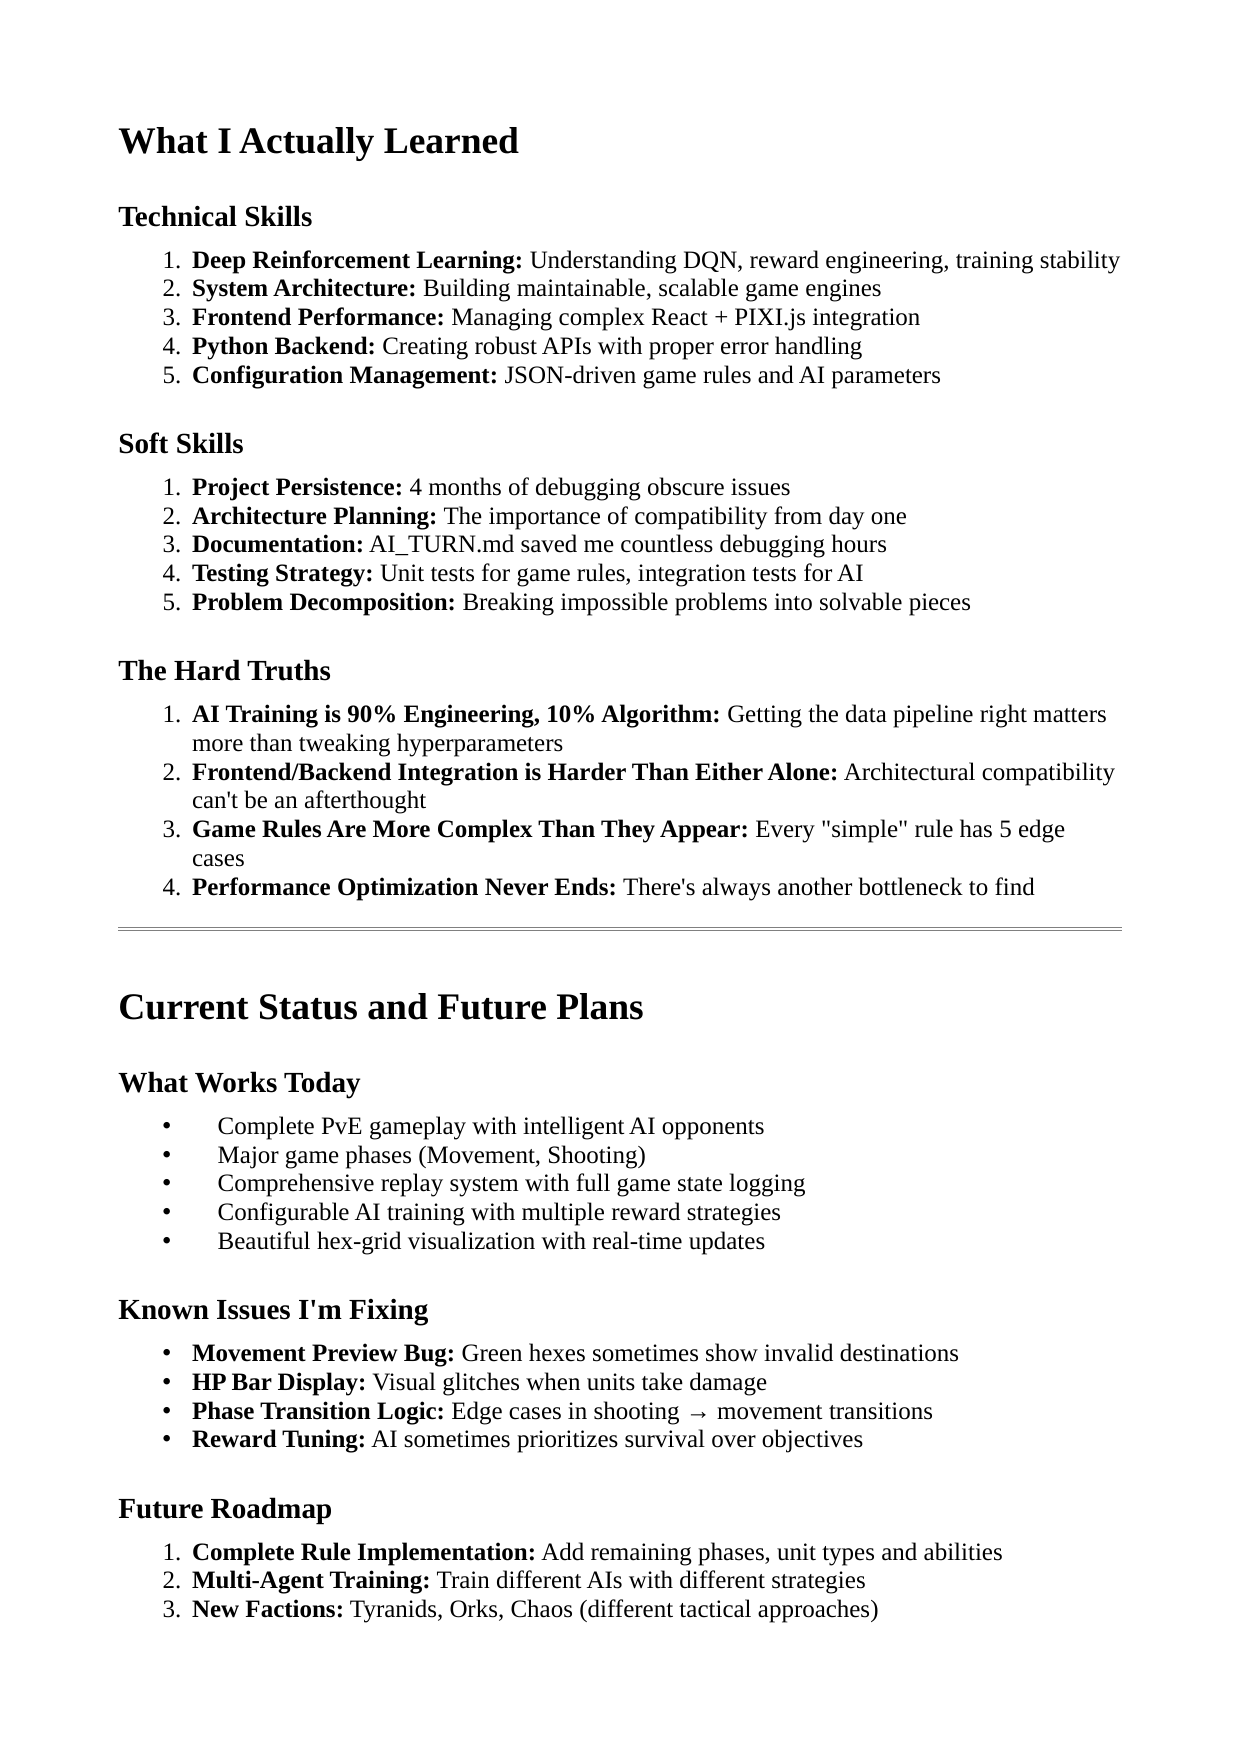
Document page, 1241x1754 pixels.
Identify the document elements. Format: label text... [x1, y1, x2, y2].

subtitle Future Roadmap [118, 1491, 1122, 1524]
list Movement Preview Bug: Green hexes sometimes show invalid destinations [162, 1338, 1122, 1367]
list ✅ Major game phases (Movement, Shooting) [162, 1140, 1122, 1168]
subtitle Technical Skills [118, 199, 1122, 232]
list Frontend/Backend Integration is Harder Than Either Alone: Architectural compatibility can't be an afterthought [162, 757, 1122, 814]
list Performance Optimization Never Ends: There's always another bottleneck to find [162, 872, 1122, 901]
subtitle What I Actually Learned [118, 118, 1122, 161]
list AI Training is 90% Engineering, 10% Algorithm: Getting the data pipeline right matters more than tweaking hyperparameters [162, 699, 1122, 757]
list ✅ Complete PvE gameplay with intelligent AI opponents [162, 1111, 1122, 1140]
list Frontend Performance: Managing complex React + PIXI.js integration [162, 302, 1122, 331]
list Testing Strategy: Unit tests for game rules, integration tests for AI [162, 558, 1122, 587]
list Multi-Agent Training: Train different AIs with different strategies [162, 1566, 1122, 1594]
list New Factions: Tyranids, Orks, Chaos (different tactical approaches) [162, 1594, 1122, 1623]
list Configuration Management: JSON-driven game rules and AI parameters [162, 360, 1122, 388]
list System Architecture: Building maintainable, scalable game engines [162, 273, 1122, 302]
list Architecture Planning: The importance of compatibility from day one [162, 501, 1122, 529]
list Python Backend: Creating robust APIs with proper error handling [162, 331, 1122, 360]
subtitle The Hard Truths [118, 653, 1122, 687]
subtitle Current Status and Future Plans [118, 984, 1122, 1027]
list Problem Decomposition: Breaking impossible problems into solvable pieces [162, 587, 1122, 616]
list Project Persistence: 4 months of debugging obscure issues [162, 472, 1122, 501]
list Complete Rule Implementation: Add remaining phases, unit types and abilities [162, 1537, 1122, 1566]
list ✅ Beautiful hex-grid visualization with real-time updates [162, 1226, 1122, 1255]
subtitle Soft Skills [118, 426, 1122, 459]
list ✅ Configurable AI training with multiple reward strategies [162, 1197, 1122, 1226]
list Reward Tuning: AI sometimes prioritizes survival over objectives [162, 1424, 1122, 1453]
list Documentation: AI_TURN.md saved me countless debugging hours [162, 529, 1122, 558]
list HP Bar Display: Visual glitches when units take damage [162, 1367, 1122, 1396]
subtitle What Works Today [118, 1065, 1122, 1098]
list Phase Transition Logic: Edge cases in shooting → movement transitions [162, 1396, 1122, 1424]
list Deep Reinforcement Learning: Understanding DQN, reward engineering, training stability [162, 245, 1122, 273]
subtitle Known Issues I'm Fixing [118, 1292, 1122, 1326]
list Game Rules Are More Complex Than They Appear: Every "simple" rule has 5 edge cases [162, 814, 1122, 872]
list ✅ Comprehensive replay system with full game state logging [162, 1168, 1122, 1197]
